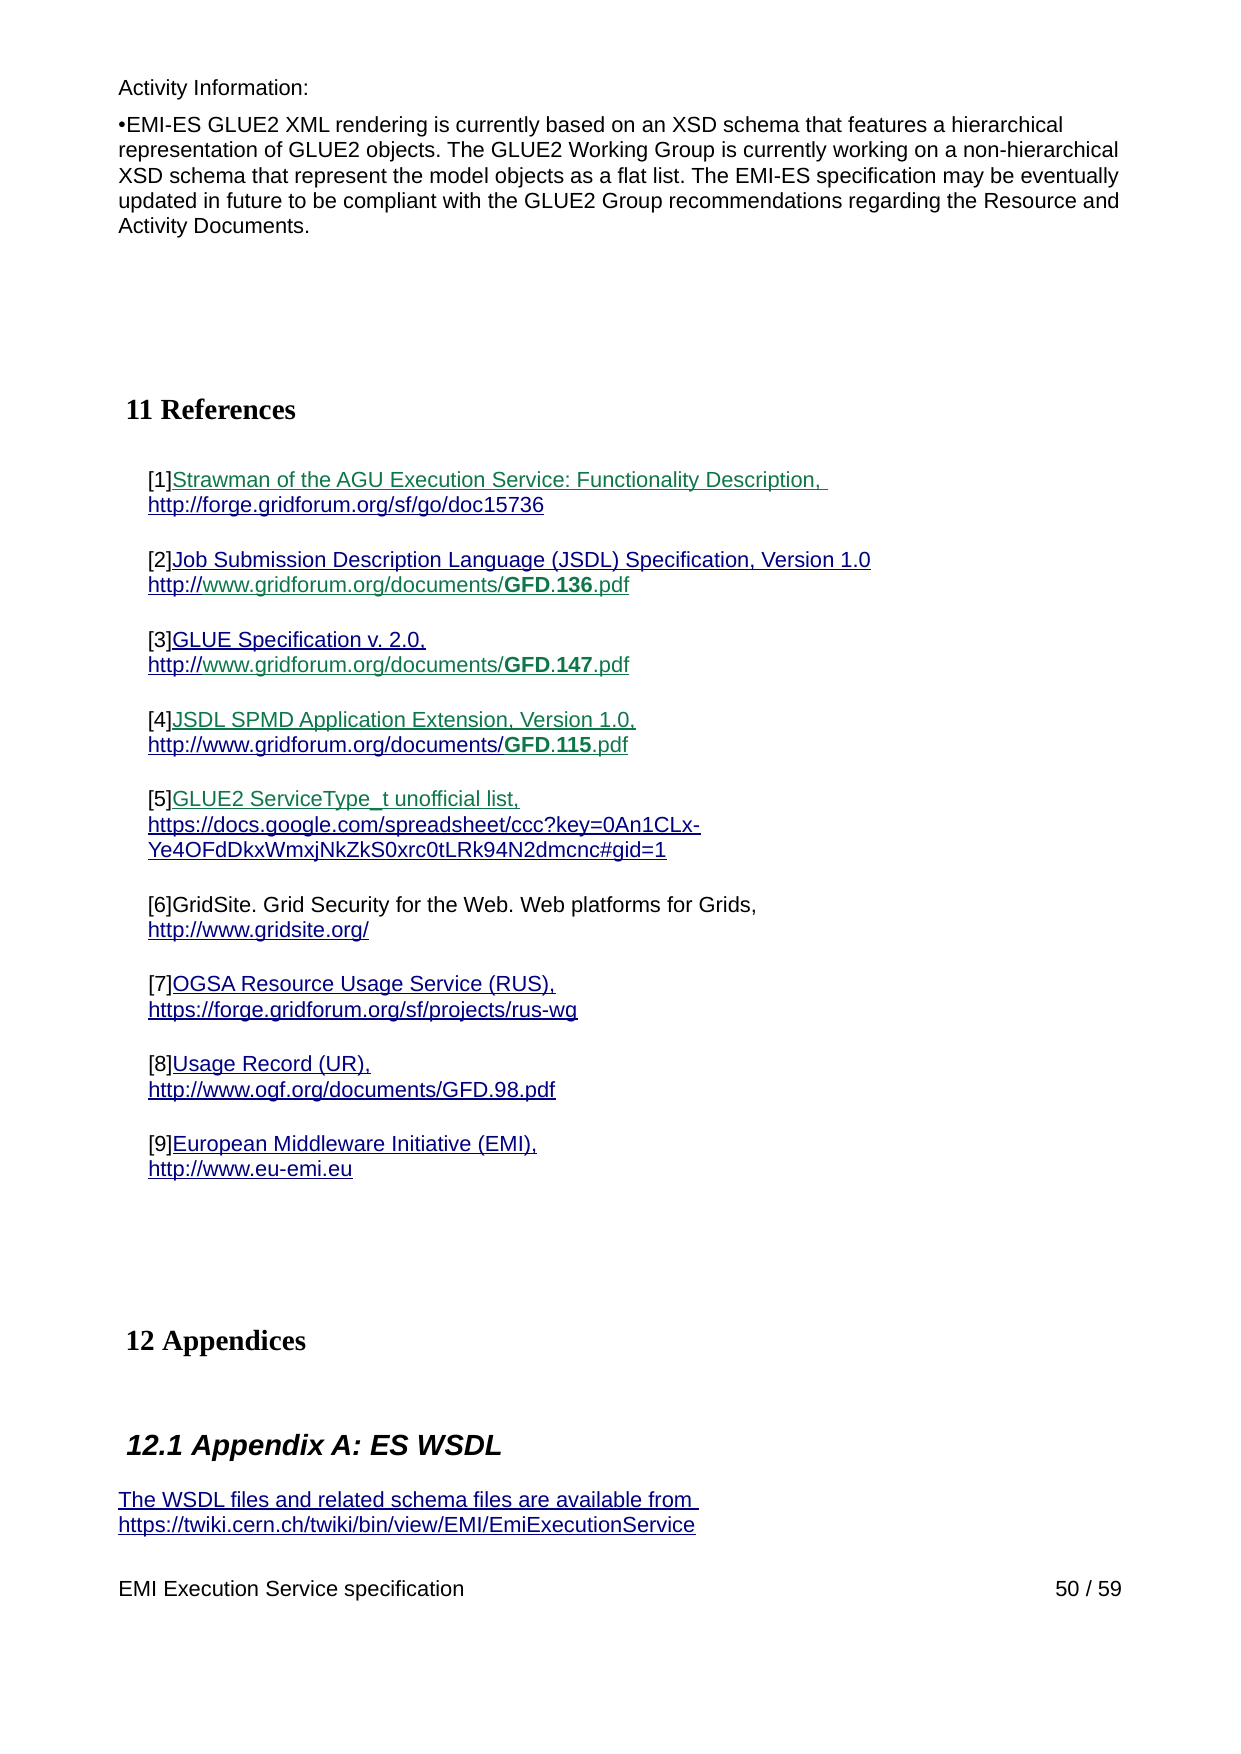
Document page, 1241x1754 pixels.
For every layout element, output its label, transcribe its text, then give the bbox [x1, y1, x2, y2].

subtitle References [118, 392, 1122, 426]
list Strawman of the AGU Execution Service: Functionality Description, http://forge.gridforum.org/sf/go/doc15736 [148, 467, 1113, 517]
list GLUE Specification v. 2.0, http://www.gridforum.org/documents/GFD.147.pdf [148, 627, 1113, 677]
text The WSDL files and related schema files are available from https://twiki.cern.ch/twiki/bin/view/EMI/EmiExecutionService [118, 1486, 1122, 1537]
subtitle Appendices [118, 1323, 1122, 1357]
list European Middleware Initiative (EMI), http://www.eu-emi.eu [148, 1131, 1113, 1182]
list Job Submission Description Language (JSDL) Specification, Version 1.0 http://www.gridforum.org/documents/GFD.136.pdf [148, 547, 1113, 597]
text Activity Information: [118, 75, 1122, 100]
list JSDL SPMD Application Extension, Version 1.0, http://www.gridforum.org/documents/GFD.115.pdf [148, 706, 1113, 757]
list OGSA Resource Usage Service (RUS), https://forge.gridforum.org/sf/projects/rus-wg [148, 971, 1113, 1022]
list GLUE2 ServiceType_t unofficial list, https://docs.google.com/spreadsheet/ccc?key=0An1CLx-Ye4OFdDkxWmxjNkZkS0xrc0tLRk94N2dmcnc#gid=1 [148, 786, 1113, 862]
list GridSite. Grid Security for the Web. Web platforms for Grids, http://www.gridsite.org/ [148, 891, 1113, 942]
subtitle Appendix A: ES WSDL [118, 1428, 1122, 1461]
list EMI-ES GLUE2 XML rendering is currently based on an XSD schema that features a hierarchical representation of GLUE2 objects. The GLUE2 Working Group is currently working on a non-hierarchical XSD schema that represent the model objects as a flat list. The EMI-ES specification may be eventually updated in future to be compliant with the GLUE2 Group recommendations regarding the Resource and Activity Documents. [118, 112, 1122, 238]
list Usage Record (UR), http://www.ogf.org/documents/GFD.98.pdf [148, 1051, 1113, 1102]
